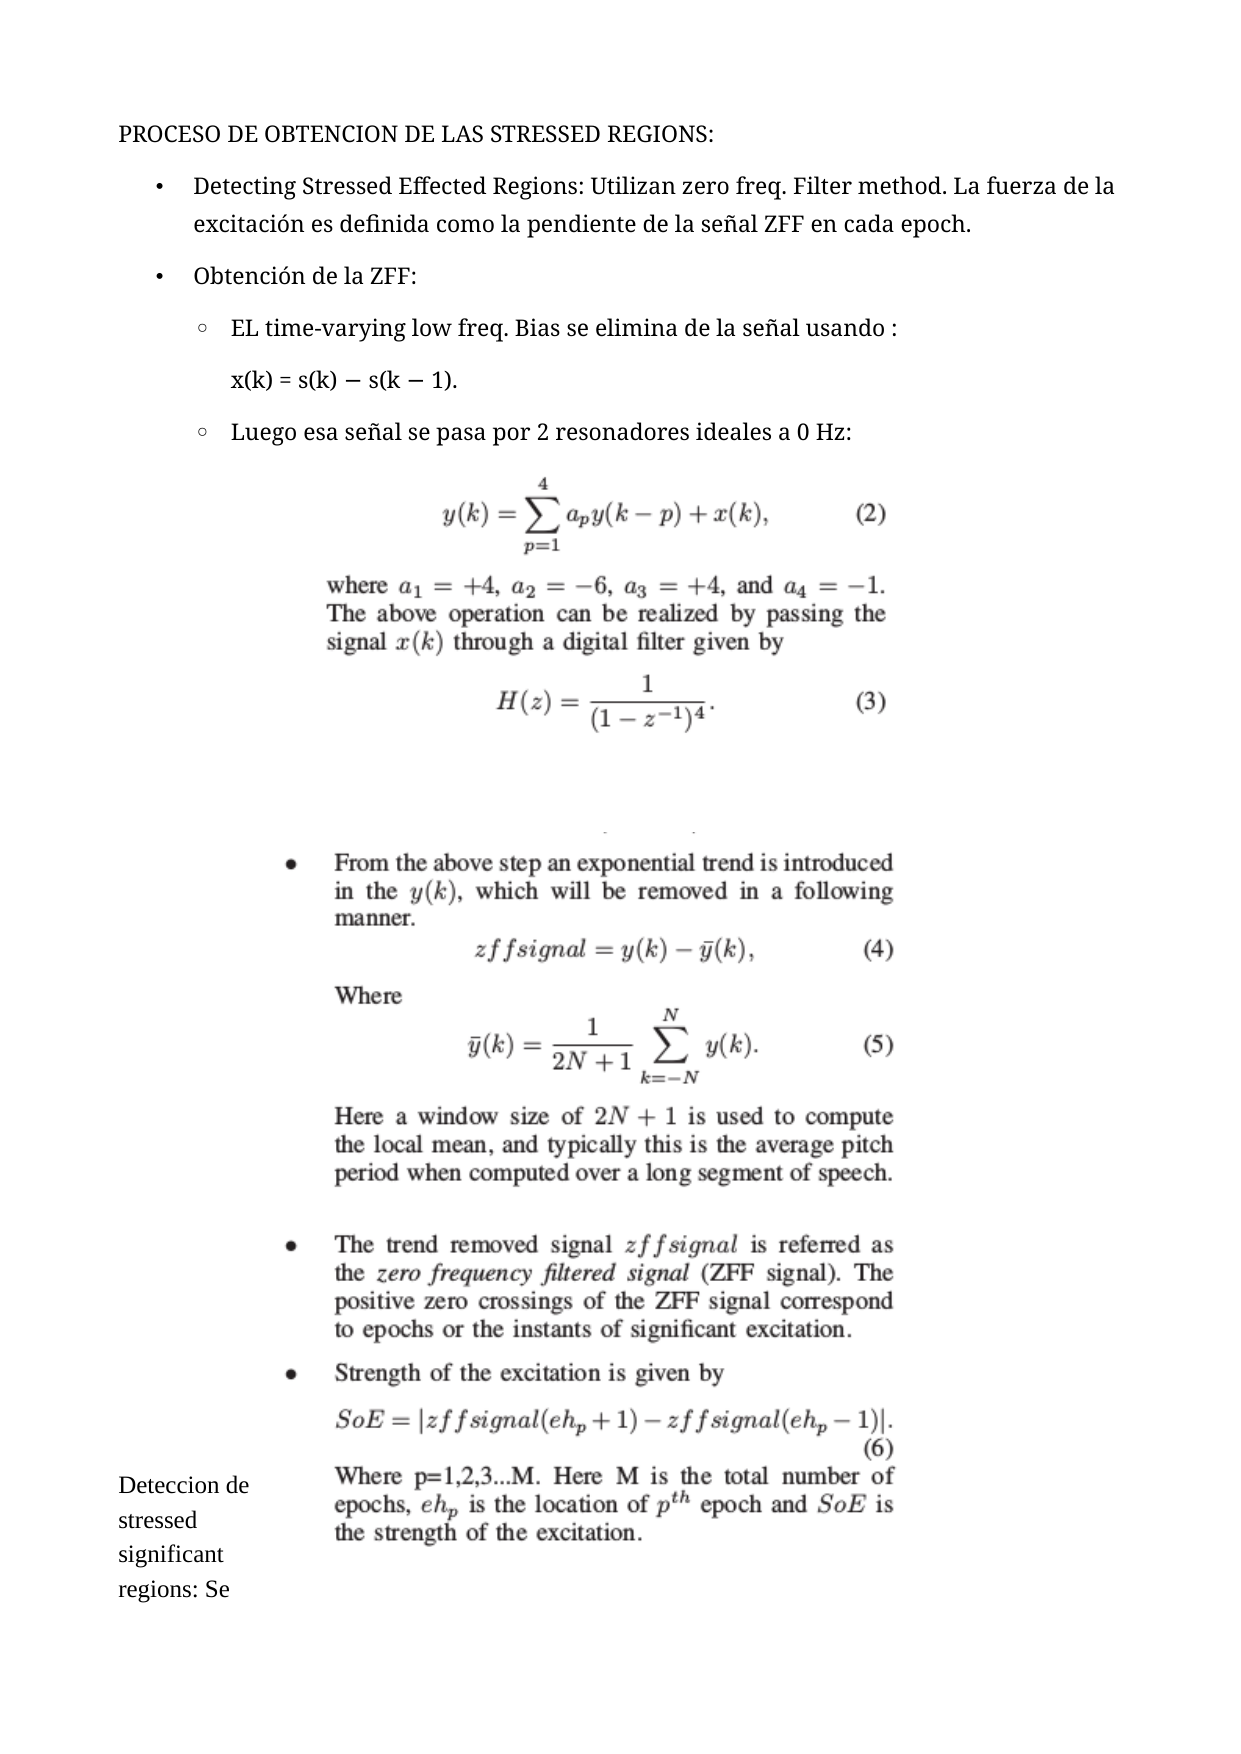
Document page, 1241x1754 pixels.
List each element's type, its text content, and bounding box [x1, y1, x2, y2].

list Luego esa señal se pasa por 2 resonadores ideales a 0 Hz: [193, 416, 1122, 447]
list Obtención de la ZFF: [156, 260, 1122, 291]
list x(k) = s(k) − s(k − 1). [193, 364, 1122, 395]
picture [274, 832, 967, 1597]
list Detecting Stressed Effected Regions: Utilizan zero freq. Filter method. La fuerza de la excitación es definida como la pendiente de la señal ZFF en cada epoch. [156, 170, 1122, 239]
text PROCESO DE OBTENCION DE LAS STRESSED REGIONS: [118, 118, 1122, 149]
list EL time-varying low freq. Bias se elimina de la señal usando : [193, 312, 1122, 343]
text Deteccion de stressed significant regions: Se [118, 1471, 1122, 1603]
picture [305, 468, 935, 744]
